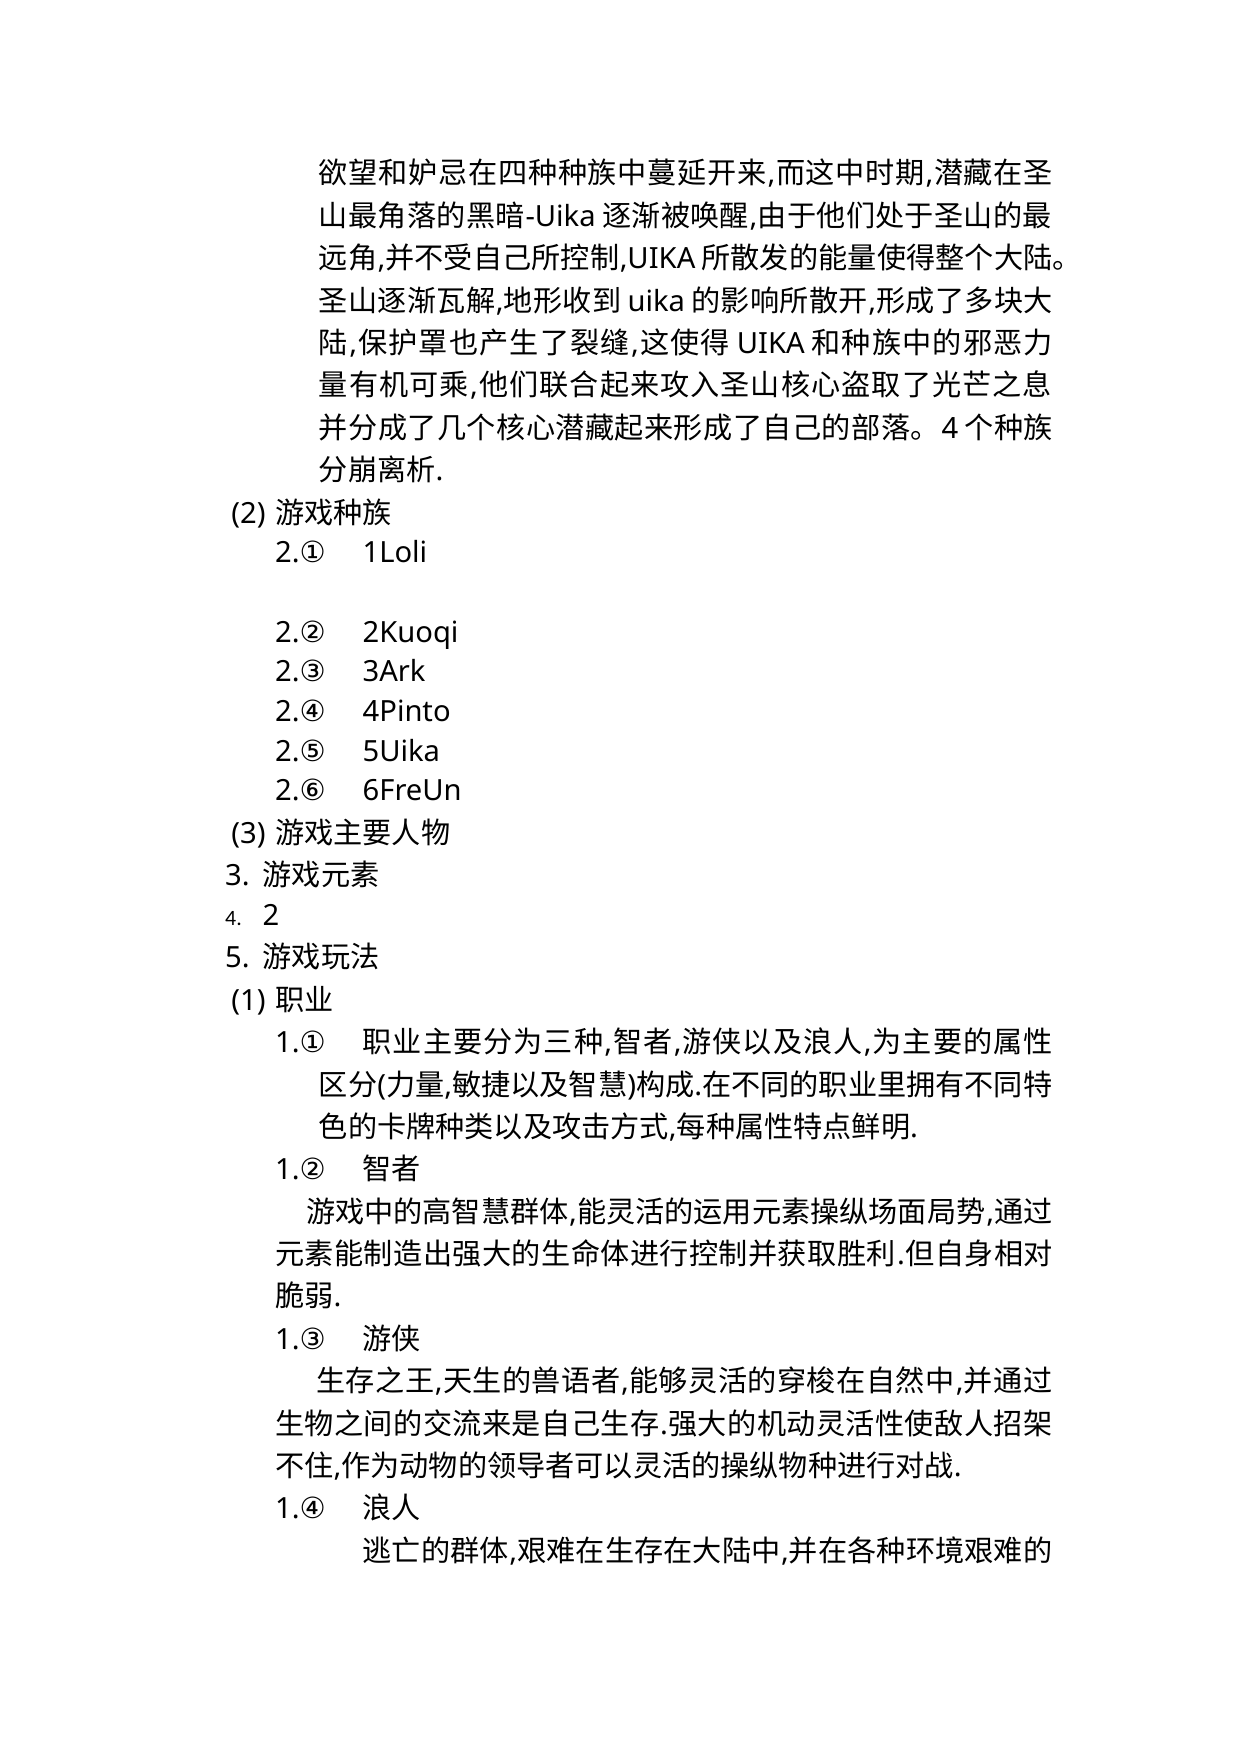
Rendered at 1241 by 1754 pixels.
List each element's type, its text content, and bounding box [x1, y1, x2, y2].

list 游戏玩法 [225, 934, 1053, 976]
list 5Uika [275, 730, 1053, 770]
list 游侠 [275, 1315, 1053, 1358]
text 生存之王,天生的兽语者,能够灵活的穿梭在自然中,并通过生物之间的交流来是自己生存.强大的机动灵活性使敌人招架不住,作为动物的领导者可以灵活的操纵物种进行对战. [275, 1358, 1053, 1485]
list 2 [225, 894, 1053, 934]
list 6FreUn [275, 770, 1053, 809]
list 游戏主要人物 [231, 809, 1053, 852]
list 2Kuoqi [275, 611, 1053, 651]
list 1Loli [275, 532, 1053, 571]
text 逃亡的群体,艰难在生存在大陆中,并在各种环境艰难的 [187, 1527, 1053, 1570]
list 职业主要分为三种,智者,游侠以及浪人,为主要的属性区分(力量,敏捷以及智慧)构成.在不同的职业里拥有不同特色的卡牌种类以及攻击方式,每种属性特点鲜明. [275, 1019, 1053, 1146]
list 游戏种族 [231, 489, 1053, 532]
list 智者 [275, 1146, 1053, 1188]
list 职业 [231, 976, 1053, 1019]
text 游戏中的高智慧群体,能灵活的运用元素操纵场面局势,通过元素能制造出强大的生命体进行控制并获取胜利.但自身相对脆弱. [275, 1188, 1053, 1315]
list 3Ark [275, 651, 1053, 690]
list 游戏元素 [225, 852, 1053, 894]
text 繁盛的文明以及圣山强大的光芒生生不息,但是这是强烈的能量唤醒了生物的丰富的情感,矛盾也随之形成,强大的欲望和妒忌在四种种族中蔓延开来,而这中时期,潜藏在圣山最角落的黑暗-Uika逐渐被唤醒,由于他们处于圣山的最远角,并不受自己所控制,UIKA所散发的能量使得整个大陆。圣山逐渐瓦解,地形收到uika的影响所散开,形成了多块大陆,保护罩也产生了裂缝,这使得UIKA和种族中的邪恶力量有机可乘,他们联合起来攻入圣山核心盗取了光芒之息并分成了几个核心潜藏起来形成了自己的部落。4个种族分崩离析. [319, 150, 1053, 489]
list 4Pinto [275, 690, 1053, 730]
list 浪人 [275, 1485, 1053, 1527]
